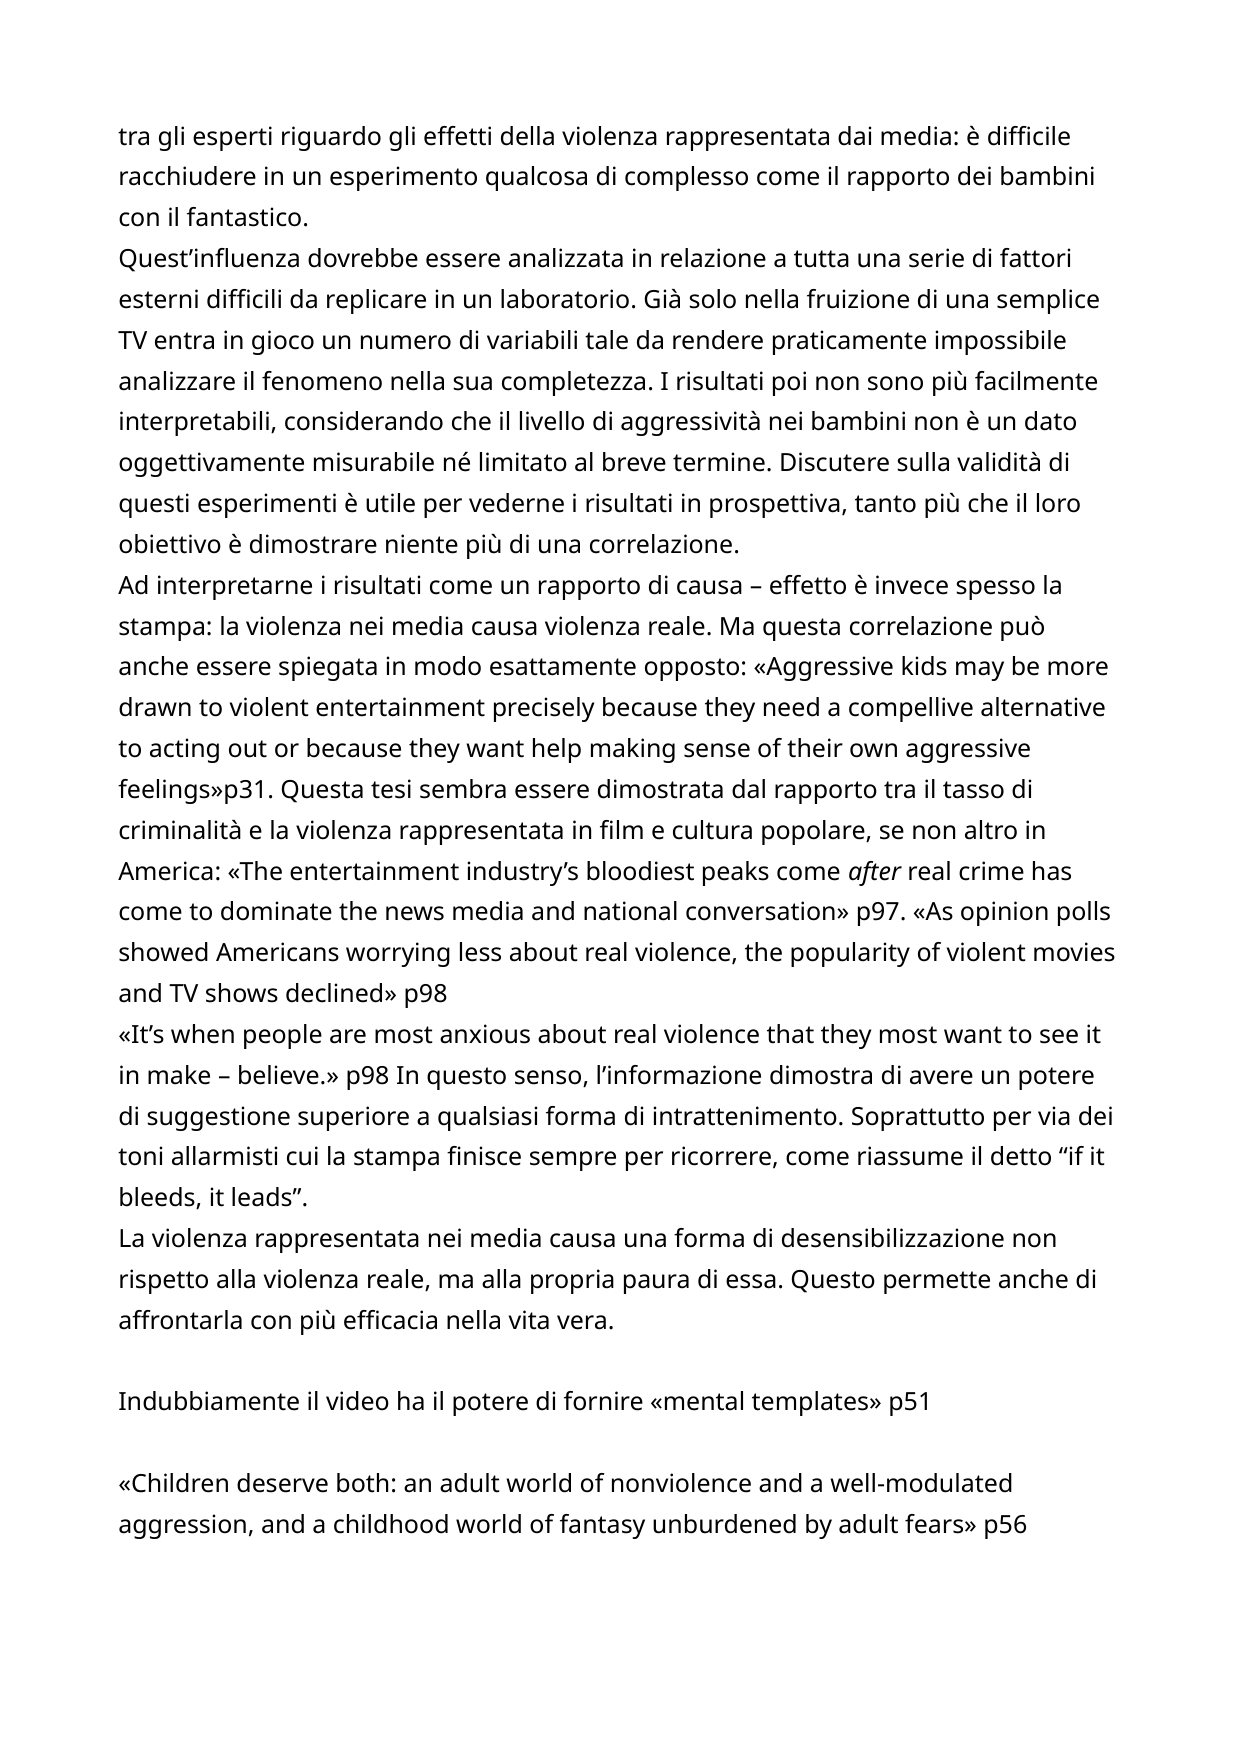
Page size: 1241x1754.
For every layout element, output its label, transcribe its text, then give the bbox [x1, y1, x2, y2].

text «Children deserve both: an adult world of nonviolence and a well-modulated aggression, and a childhood world of fantasy unburdened by adult fears» p56 [118, 1466, 1122, 1541]
text «It’s when people are most anxious about real violence that they most want to see it in make – believe.» p98 In questo senso, l’informazione dimostra di avere un potere di suggestione superiore a qualsiasi forma di intrattenimento. Soprattutto per via dei toni allarmisti cui la stampa finisce sempre per ricorrere, come riassume il detto “if it bleeds, it leads”. [118, 1016, 1122, 1214]
text Indubbiamente il video ha il potere di fornire «mental templates» p51 [118, 1384, 1122, 1418]
text Quest’influenza dovrebbe essere analizzata in relazione a tutta una serie di fattori esterni difficili da replicare in un laboratorio. Già solo nella fruizione di una semplice TV entra in gioco un numero di variabili tale da rendere praticamente impossibile analizzare il fenomeno nella sua completezza. I risultati poi non sono più facilmente interpretabili, considerando che il livello di aggressività nei bambini non è un dato oggettivamente misurabile né limitato al breve termine. Discutere sulla validità di questi esperimenti è utile per vederne i risultati in prospettiva, tanto più che il loro obiettivo è dimostrare niente più di una correlazione. [118, 241, 1122, 561]
text tra gli esperti riguardo gli effetti della violenza rappresentata dai media: è difficile racchiudere in un esperimento qualcosa di complesso come il rapporto dei bambini con il fantastico. [118, 118, 1122, 234]
text La violenza rappresentata nei media causa una forma di desensibilizzazione non rispetto alla violenza reale, ma alla propria paura di essa. Questo permette anche di affrontarla con più efficacia nella vita vera. [118, 1221, 1122, 1336]
text Ad interpretarne i risultati come un rapporto di causa – effetto è invece spesso la stampa: la violenza nei media causa violenza reale. Ma questa correlazione può anche essere spiegata in modo esattamente opposto: «Aggressive kids may be more drawn to violent entertainment precisely because they need a compellive alternative to acting out or because they want help making sense of their own aggressive feelings»p31. Questa tesi sembra essere dimostrata dal rapporto tra il tasso di criminalità e la violenza rappresentata in film e cultura popolare, se non altro in America: «The entertainment industry’s bloodiest peaks come after real crime has come to dominate the news media and national conversation» p97. «As opinion polls showed Americans worrying less about real violence, the popularity of violent movies and TV shows declined» p98 [118, 567, 1122, 1010]
